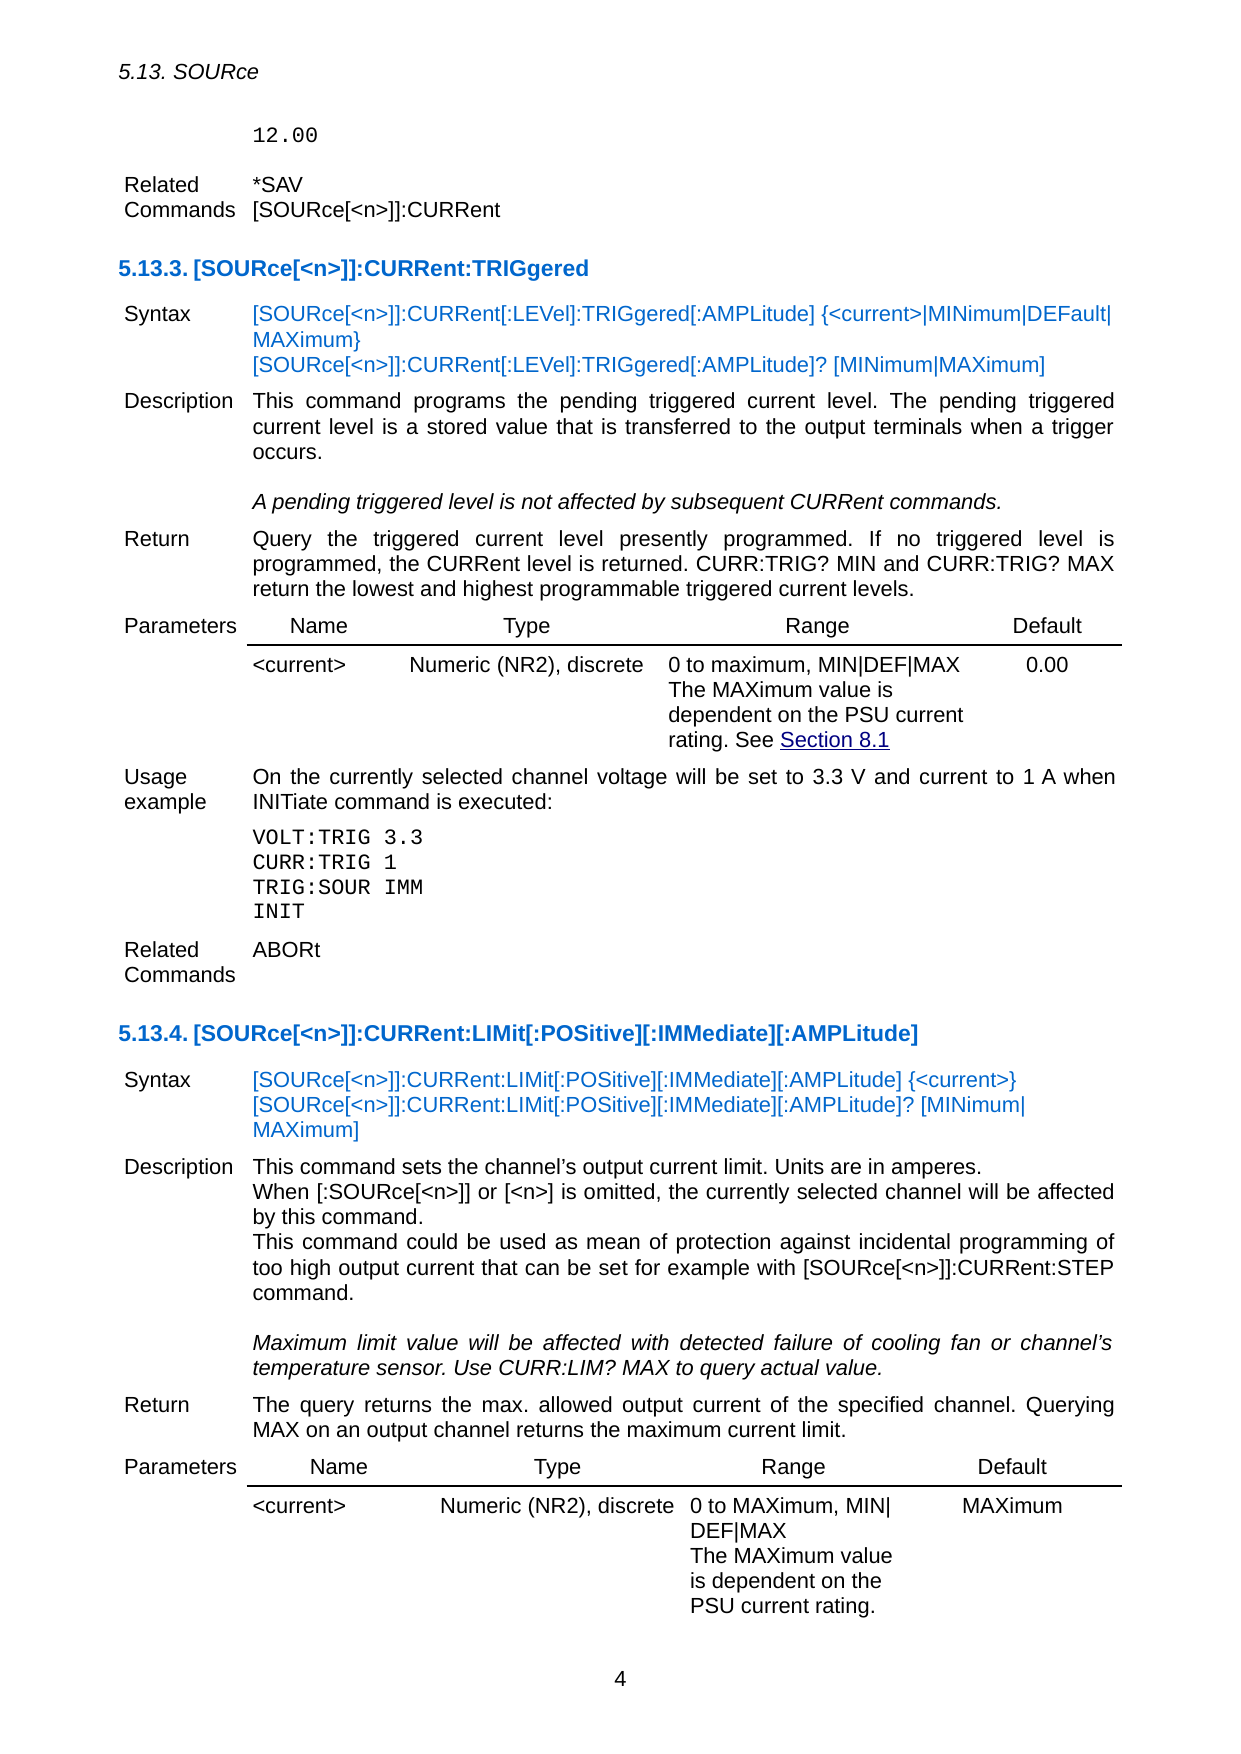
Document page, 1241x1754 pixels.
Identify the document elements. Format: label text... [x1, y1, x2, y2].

table_cell Return [118, 1386, 247, 1448]
table_cell Parameters [118, 1448, 247, 1624]
table_cell *SAV [SOURce[<n>]]:CURRent [247, 166, 1122, 228]
table_cell Range [662, 607, 973, 644]
table_header [SOURce[<n>]]:CURRent:LIMit[:POSitive][:IMMediate][:AMPLitude] {<current>} [SOURce[<n>]]:CURRent:LIMit[:POSitive][:IMMediate][:AMPLitude]? [MINimum|MAXimum] [247, 1061, 1122, 1148]
subtitle [SOURce[<n>]]:CURRent:LIMit[:POSitive][:IMMediate][:AMPLitude] [118, 1019, 1122, 1046]
table_cell This command programs the pending triggered current level. The pending triggered current level is a stored value that is transferred to the output terminals when a trigger occurs. A pending triggered level is not affected by subsequent CURRent commands. [247, 383, 1122, 520]
table_cell This command sets the channel’s output current limit. Units are in amperes. When [:SOURce[<n>]] or [<n>] is omitted, the currently selected channel will be affected by this command. This command could be used as mean of protection against incidental programming of too high output current that can be set for example with [SOURce[<n>]]:CURRent:STEP command. Maximum limit value will be affected with detected failure of cooling fan or channel’s temperature sensor. Use CURR:LIM? MAX to query actual value. [247, 1148, 1122, 1386]
table_cell 0.00 [973, 646, 1122, 758]
table_cell Parameters [118, 607, 247, 758]
table_cell Related Commands [118, 166, 247, 228]
table_cell 12.00 [247, 106, 1122, 166]
subtitle [SOURce[<n>]]:CURRent:TRIGgered [118, 254, 1122, 281]
table_cell Type [391, 607, 662, 644]
table_cell Description [118, 1148, 247, 1386]
table_cell <current> [247, 646, 391, 758]
table_cell <current> [247, 1487, 431, 1624]
table_cell Related Commands [118, 931, 247, 993]
table_header Syntax [118, 296, 247, 383]
table_cell Return [118, 520, 247, 607]
table_cell 0 to MAXimum, MIN|DEF|MAX The MAXimum value is dependent on the PSU current rating. [684, 1487, 903, 1624]
table_cell Numeric (NR2), discrete [391, 646, 662, 758]
table_cell Default [903, 1448, 1122, 1485]
table_cell On the currently selected channel voltage will be set to 3.3 V and current to 1 A when INITiate command is executed: VOLT:TRIG 3.3 CURR:TRIG 1 TRIG:SOUR IMM INIT [247, 758, 1122, 931]
table_cell Description [118, 383, 247, 520]
table_cell Name [247, 1448, 431, 1485]
table_cell 0 to maximum, MIN|DEF|MAX The MAXimum value is dependent on the PSU current rating. See Section 8.1 [662, 646, 973, 758]
table_cell Type [431, 1448, 684, 1485]
table_cell The query returns the max. allowed output current of the specified channel. Querying MAX on an output channel returns the maximum current limit. [247, 1386, 1122, 1448]
table_cell Range [684, 1448, 903, 1485]
table_cell Default [973, 607, 1122, 644]
table_cell ABORt [247, 931, 1122, 993]
table_cell Usage example [118, 758, 247, 931]
table_header [SOURce[<n>]]:CURRent[:LEVel]:TRIGgered[:AMPLitude] {<current>|MINimum|DEFault|MAXimum} [SOURce[<n>]]:CURRent[:LEVel]:TRIGgered[:AMPLitude]? [MINimum|MAXimum] [247, 296, 1122, 383]
table_cell Name [247, 607, 391, 644]
table_cell Query the triggered current level presently programmed. If no triggered level is programmed, the CURRent level is returned. CURR:TRIG? MIN and CURR:TRIG? MAX return the lowest and highest programmable triggered current levels. [247, 520, 1122, 607]
table_cell MAXimum [903, 1487, 1122, 1624]
table_header Syntax [118, 1061, 247, 1148]
table_cell [118, 106, 247, 166]
table_cell Numeric (NR2), discrete [431, 1487, 684, 1624]
